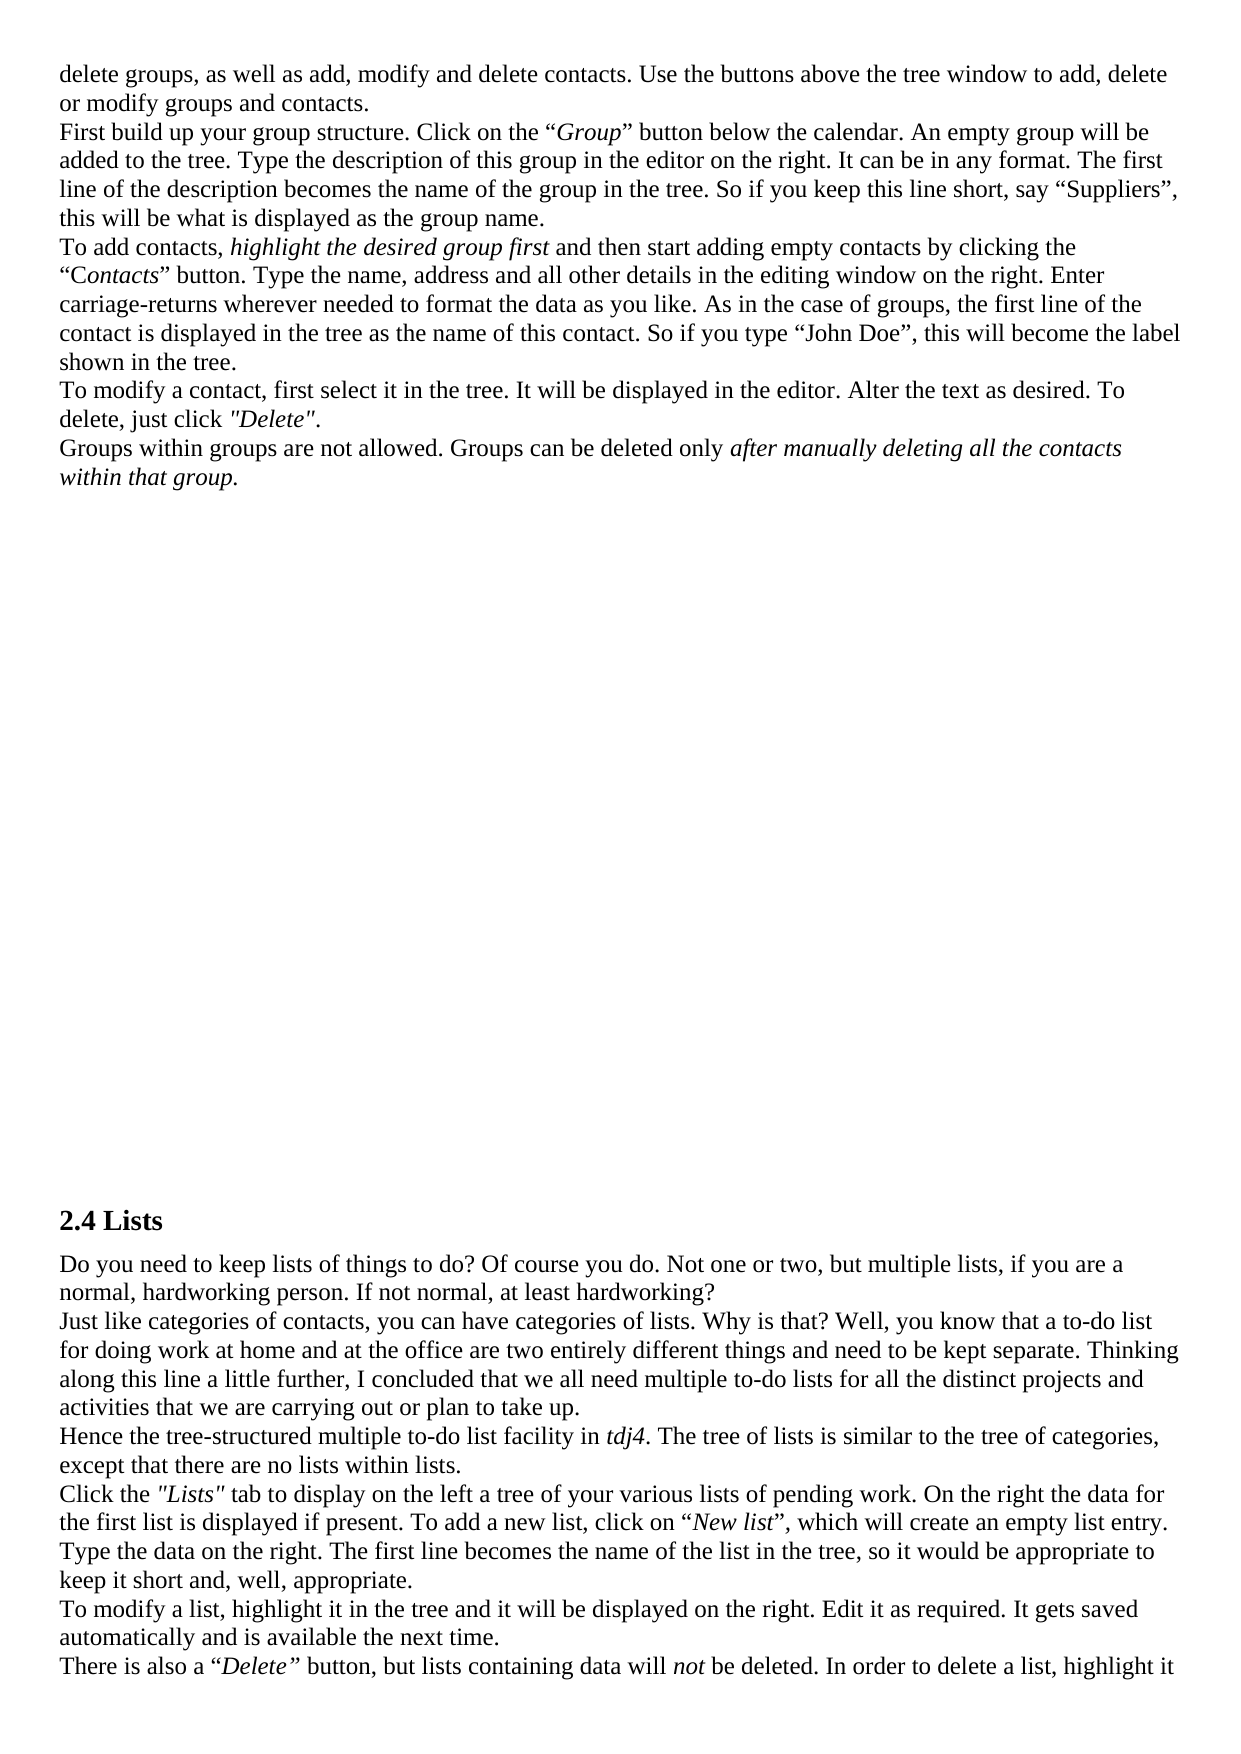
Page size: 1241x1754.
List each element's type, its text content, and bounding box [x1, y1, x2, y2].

text Just like categories of contacts, you can have categories of lists. Why is that? Well, you know that a to-do list for doing work at home and at the office are two entirely different things and need to be kept separate. Thinking along this line a little further, I concluded that we all need multiple to-do lists for all the distinct projects and activities that we are carrying out or plan to take up. [59, 1306, 1181, 1421]
text To modify a contact, first select it in the tree. It will be displayed in the editor. Alter the text as desired. To delete, just click "Delete". [59, 375, 1181, 433]
text Do you need to keep lists of things to do? Of course you do. Not one or two, but multiple lists, if you are a normal, hardworking person. If not normal, at least hardworking? [59, 1249, 1181, 1306]
text To modify a list, highlight it in the tree and it will be displayed on the right. Edit it as required. It gets saved automatically and is available the next time. [59, 1594, 1181, 1651]
text Groups within groups are not allowed. Groups can be deleted only after manually deleting all the contacts within that group. [59, 433, 1181, 490]
text To add contacts, highlight the desired group first and then start adding empty contacts by clicking the “Contacts” button. Type the name, address and all other details in the editing window on the right. Enter carriage-returns wherever needed to format the data as you like. As in the case of groups, the first line of the contact is displayed in the tree as the name of this contact. So if you type “John Doe”, this will become the label shown in the tree. [59, 232, 1181, 375]
subtitle 2.4 Lists [59, 1203, 1181, 1236]
text Click the "Lists" tab to display on the left a tree of your various lists of pending work. On the right the data for the first list is displayed if present. To add a new list, click on “New list”, which will create an empty list entry. Type the data on the right. The first line becomes the name of the list in the tree, so it would be appropriate to keep it short and, well, appropriate. [59, 1479, 1181, 1594]
text There is also a “Delete” button, but lists containing data will not be deleted. In order to delete a list, highlight it [59, 1651, 1181, 1680]
text delete groups, as well as add, modify and delete contacts. Use the buttons above the tree window to add, delete or modify groups and contacts. [59, 59, 1181, 117]
text First build up your group structure. Click on the “Group” button below the calendar. An empty group will be added to the tree. Type the description of this group in the editor on the right. It can be in any format. The first line of the description becomes the name of the group in the tree. So if you keep this line short, say “Suppliers”, this will be what is displayed as the group name. [59, 117, 1181, 232]
text Hence the tree-structured multiple to-do list facility in tdj4. The tree of lists is similar to the tree of categories, except that there are no lists within lists. [59, 1421, 1181, 1479]
